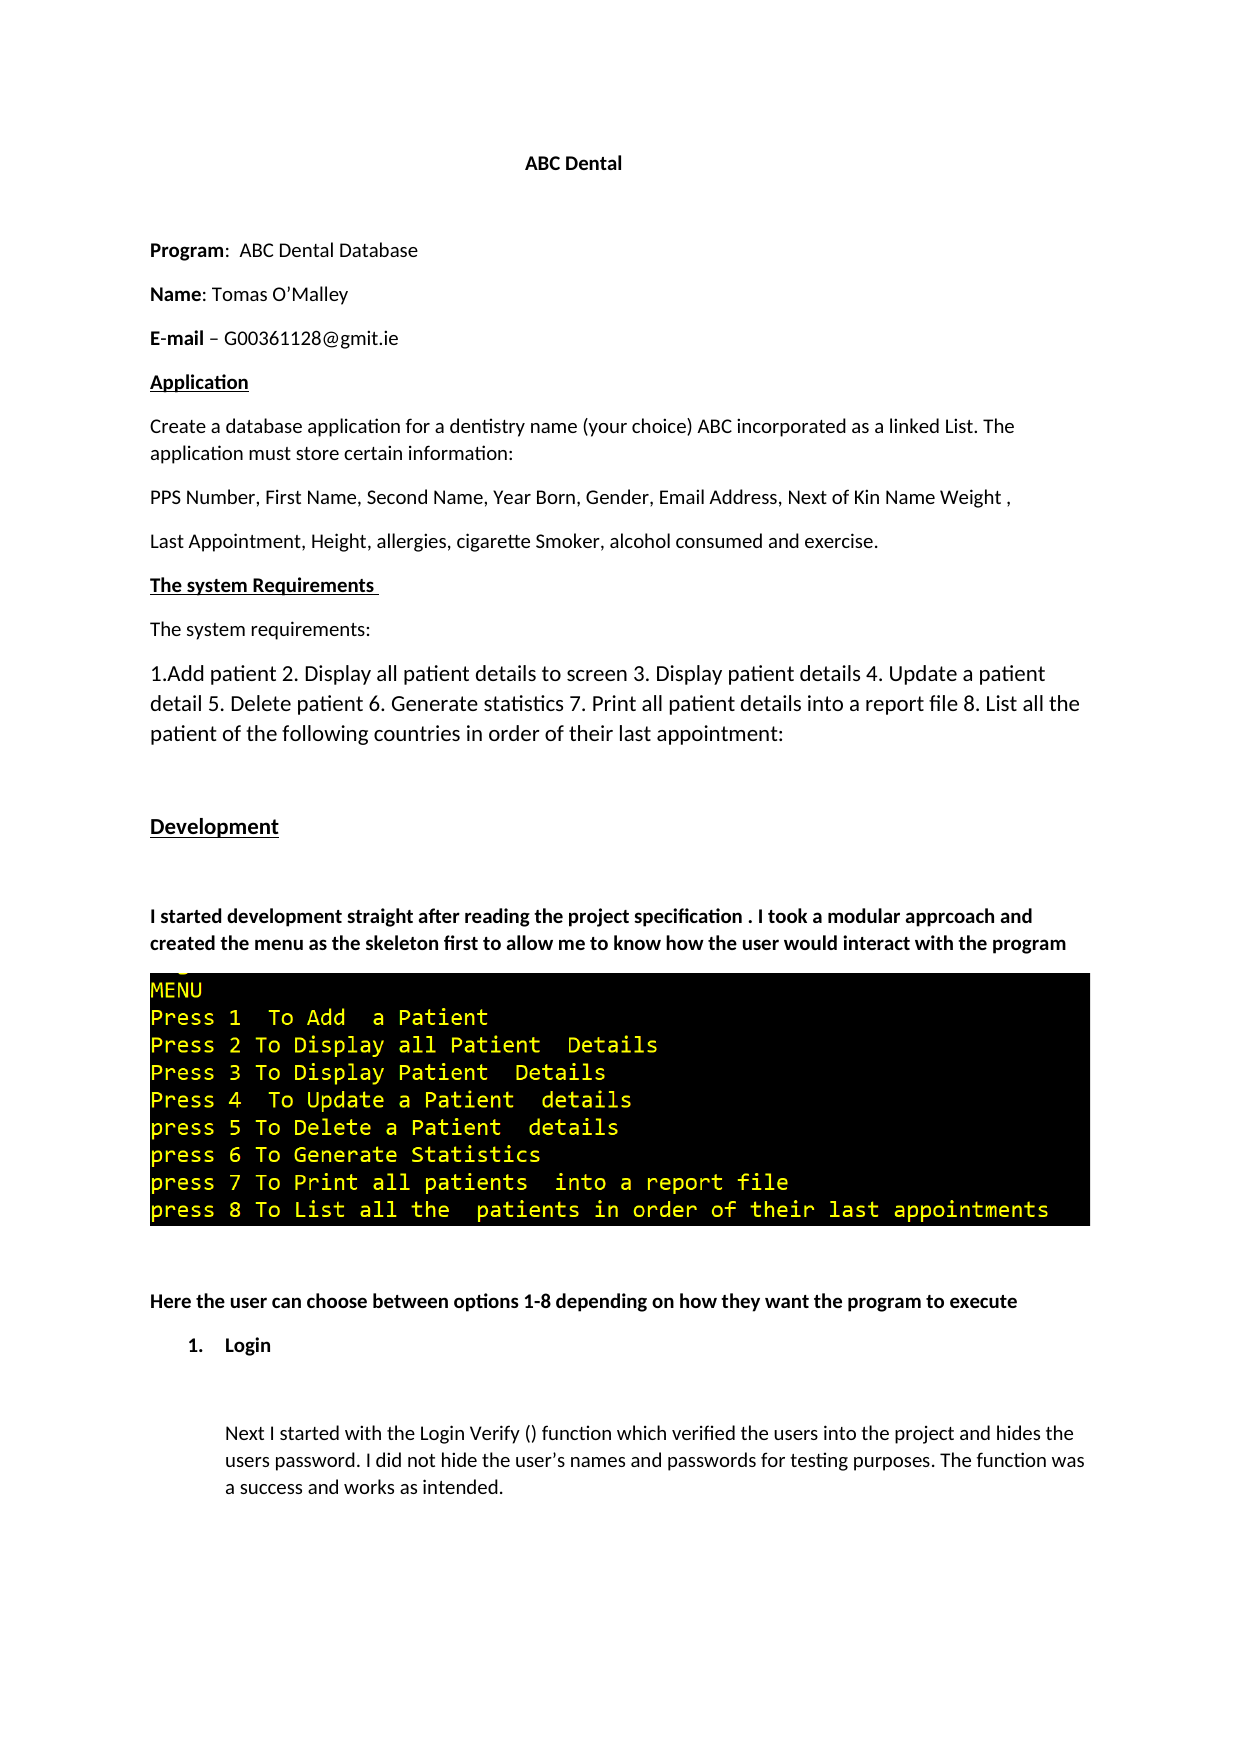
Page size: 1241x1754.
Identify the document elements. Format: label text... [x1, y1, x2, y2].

text 1.Add patient 2. Display all patient details to screen 3. Display patient details 4. Update a patient detail 5. Delete patient 6. Generate statistics 7. Print all patient details into a report file 8. List all the patient of the following countries in order of their last appointment: [150, 659, 1090, 747]
list Next I started with the Login Verify () function which verified the users into the project and hides the users password. I did not hide the user’s names and passwords for testing purposes. The function was a success and works as intended. [225, 1420, 1090, 1499]
text The system Requirements [150, 572, 1090, 597]
text ABC Dental [450, 150, 1090, 175]
text PPS Number, First Name, Second Name, Year Born, Gender, Email Address, Next of Kin Name Weight , [150, 484, 1090, 509]
text Last Appointment, Height, allergies, cigarette Smoker, alcohol consumed and exercise. [150, 528, 1090, 553]
text E-mail – G00361128@gmit.ie [150, 325, 1090, 351]
text Create a database application for a dentistry name (your choice) ABC incorporated as a linked List. The application must store certain information: [150, 413, 1090, 466]
text Application [150, 369, 1090, 395]
text Program: ABC Dental Database [150, 238, 1090, 263]
text Here the user can choose between options 1-8 depending on how they want the program to execute [150, 1288, 1090, 1313]
text Name: Tomas O’Malley [150, 282, 1090, 307]
text The system requirements: [150, 616, 1090, 641]
list Login [187, 1332, 1090, 1357]
text Development [150, 812, 1090, 841]
text I started development straight after reading the project specification . I took a modular apprcoach and created the menu as the skeleton first to allow me to know how the user would interact with the program [150, 903, 1090, 956]
